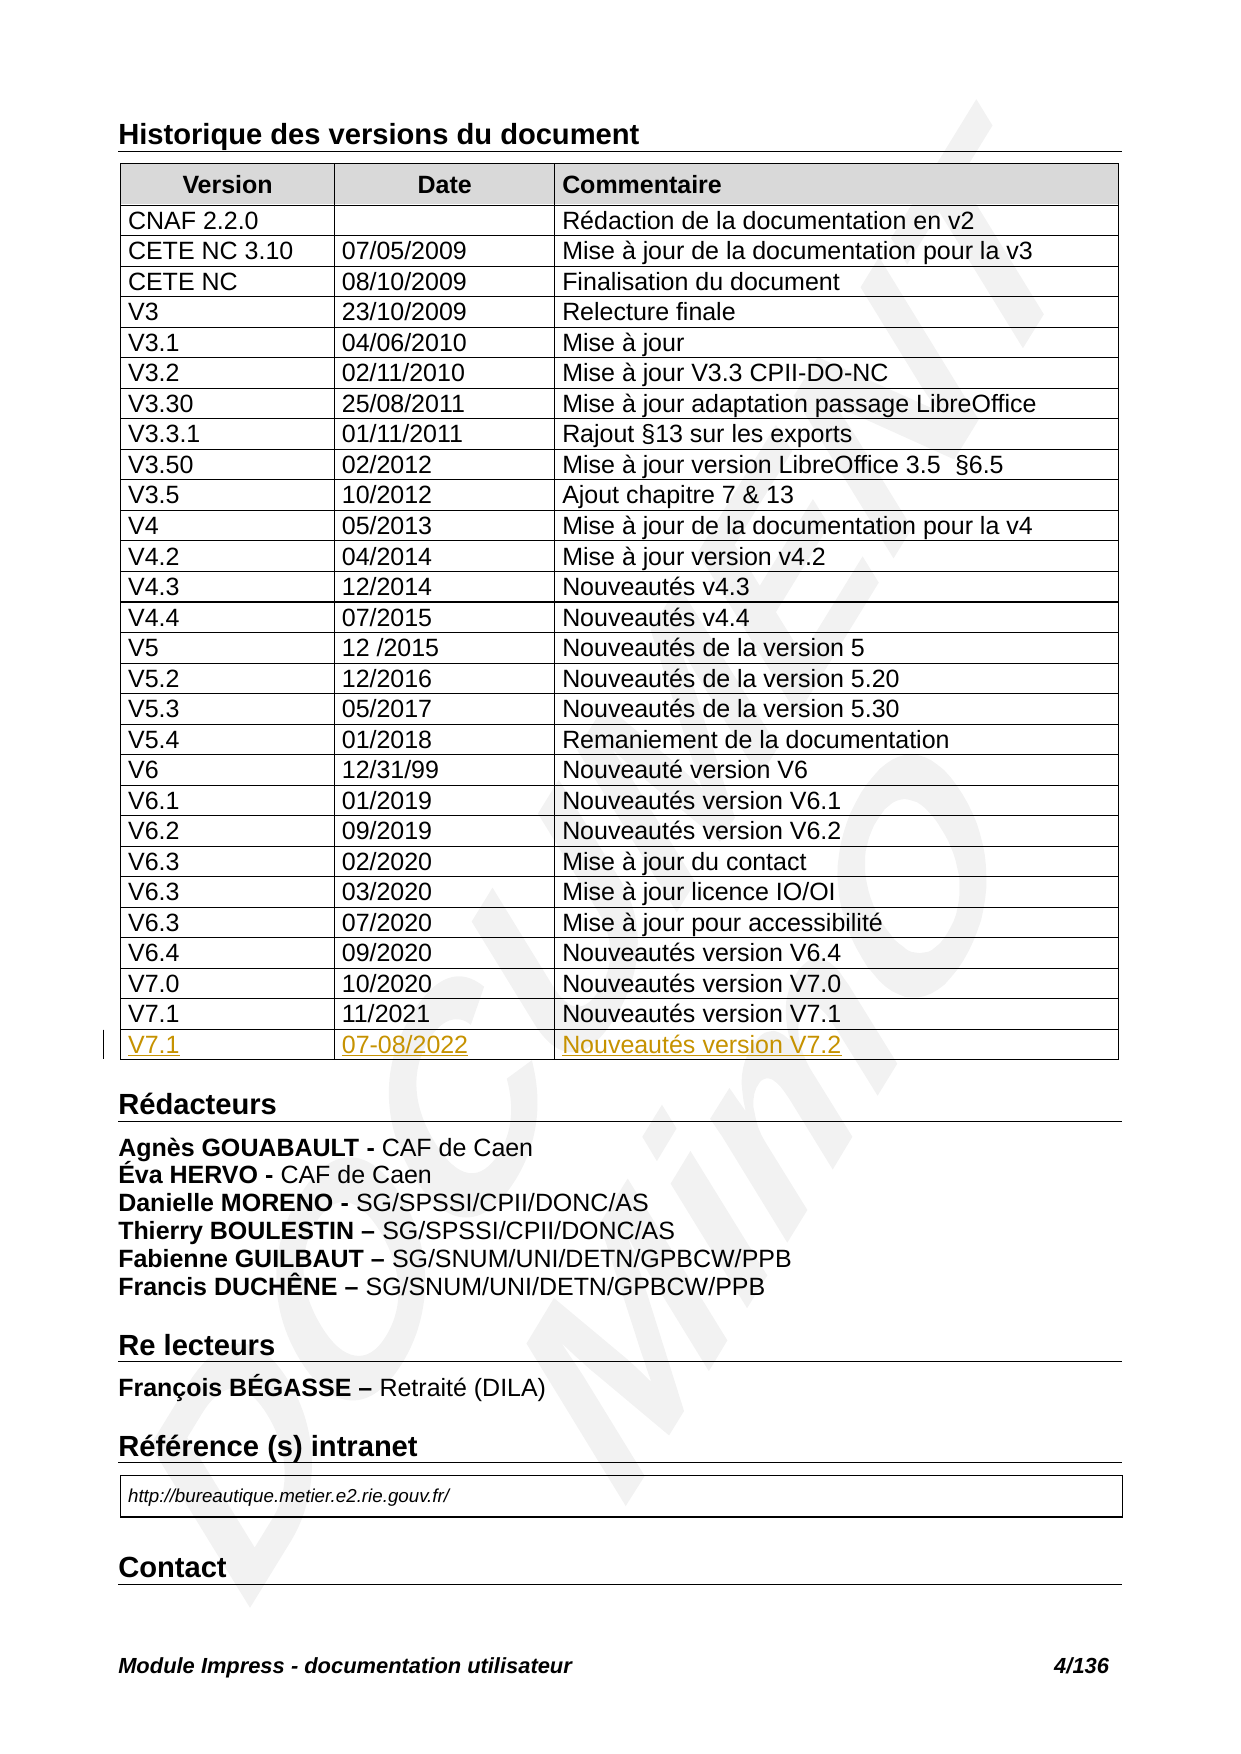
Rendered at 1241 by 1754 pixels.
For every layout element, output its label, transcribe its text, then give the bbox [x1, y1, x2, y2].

table_header http://bureautique.metier.e2.rie.gouv.fr/ [121, 1476, 1122, 1516]
table_cell CNAF 2.2.0 [121, 206, 334, 235]
table_header Date [335, 164, 554, 204]
table_header Version [121, 164, 334, 204]
text Danielle MORENO - SG/SPSSI/CPII/DONC/AS [118, 1189, 1122, 1217]
table_cell Finalisation du document [555, 267, 1118, 296]
table_cell 01/2018 [335, 725, 554, 754]
table_cell 25/08/2011 [335, 389, 554, 418]
table_cell V4.4 [121, 603, 334, 632]
table_cell 12/2014 [335, 572, 554, 601]
table_cell Nouveautés v4.4 [555, 603, 1118, 632]
table_cell Nouveautés de la version 5 [555, 633, 1118, 662]
table_cell 10/2020 [335, 969, 554, 998]
table_cell Relecture finale [555, 297, 1118, 327]
table_cell V7.1 [121, 1030, 334, 1059]
text Contact [118, 1551, 1122, 1584]
table_cell 07/2020 [335, 908, 554, 937]
table_cell CETE NC [121, 267, 334, 296]
table_cell V3.3.1 [121, 419, 334, 449]
table_cell V3.5 [121, 480, 334, 510]
table_cell Mise à jour adaptation passage LibreOffice [555, 389, 1118, 418]
table_cell 09/2019 [335, 816, 554, 846]
table_cell Nouveautés version V7.2 [555, 1030, 1118, 1059]
table_cell Mise à jour [555, 328, 1118, 357]
table_cell Nouveautés version V7.0 [555, 969, 1118, 998]
table_cell Nouveautés version V7.1 [555, 999, 1118, 1029]
table_cell V5.4 [121, 725, 334, 754]
table_cell V3.30 [121, 389, 334, 418]
table_cell Mise à jour de la documentation pour la v4 [555, 511, 1118, 540]
table_cell V4 [121, 511, 334, 540]
table_cell 11/2021 [335, 999, 554, 1029]
table_cell V5.2 [121, 664, 334, 693]
table_cell V6.3 [121, 877, 334, 907]
table_cell V6.3 [121, 908, 334, 937]
table_cell V7.0 [121, 969, 334, 998]
table_cell V3 [121, 297, 334, 327]
table_cell 04/06/2010 [335, 328, 554, 357]
table_cell 01/2019 [335, 786, 554, 815]
table_cell Remaniement de la documentation [555, 725, 1118, 754]
table_cell Nouveautés de la version 5.30 [555, 694, 1118, 723]
table_cell Mise à jour version LibreOffice 3.5 §6.5 [555, 450, 1118, 479]
text François BÉGASSE – Retraité (DILA) [118, 1374, 1122, 1402]
table_cell V3.2 [121, 358, 334, 388]
table_cell 07-08/2022 [335, 1030, 554, 1059]
table_cell CETE NC 3.10 [121, 236, 334, 266]
table_cell Nouveautés v4.3 [555, 572, 1118, 601]
table_cell V6 [121, 755, 334, 784]
text Fabienne GUILBAUT – SG/SNUM/UNI/DETN/GPBCW/PPB [118, 1245, 1122, 1273]
table_cell V6.3 [121, 847, 334, 876]
table_cell 10/2012 [335, 480, 554, 510]
table_cell 01/11/2011 [335, 419, 554, 449]
table_cell V6.4 [121, 938, 334, 968]
table_cell 31/12/99 [335, 755, 554, 784]
table_cell Nouveautés de la version 5.20 [555, 664, 1118, 693]
text Référence (s) intranet [118, 1430, 1122, 1462]
table_cell 07/05/2009 [335, 236, 554, 266]
table_cell V3.50 [121, 450, 334, 479]
table_cell 03/2020 [335, 877, 554, 907]
table_cell 08/10/2009 [335, 267, 554, 296]
table_cell 02/11/2010 [335, 358, 554, 388]
table_cell 04/2014 [335, 541, 554, 571]
table_cell [335, 206, 554, 235]
table_cell Nouveauté version V6 [555, 755, 1118, 784]
text Éva HERVO - CAF de Caen [118, 1161, 1122, 1189]
text Thierry BOULESTIN – SG/SPSSI/CPII/DONC/AS [118, 1217, 1122, 1245]
text Agnès GOUABAULT - CAF de Caen [118, 1133, 1122, 1161]
table_cell Rajout §13 sur les exports [555, 419, 1118, 449]
table_cell Nouveautés version V6.2 [555, 816, 1118, 846]
table_cell 09/2020 [335, 938, 554, 968]
table_cell V3.1 [121, 328, 334, 357]
table_cell Mise à jour du contact [555, 847, 1118, 876]
table_cell Mise à jour licence IO/OI [555, 877, 1118, 907]
table_cell 05/2017 [335, 694, 554, 723]
table_cell Mise à jour V3.3 CPII-DO-NC [555, 358, 1118, 388]
table_cell Rédaction de la documentation en v2 [555, 206, 1118, 235]
table_cell V5 [121, 633, 334, 662]
table_header Commentaire [555, 164, 1118, 204]
text Re lecteurs [118, 1329, 1122, 1361]
table_cell V7.1 [121, 999, 334, 1029]
table_cell Nouveautés version V6.4 [555, 938, 1118, 968]
text Francis DUCHÊNE – SG/SNUM/UNI/DETN/GPBCW/PPB [118, 1273, 1122, 1301]
table_cell 23/10/2009 [335, 297, 554, 327]
table_cell 05/2013 [335, 511, 554, 540]
table_cell Mise à jour de la documentation pour la v3 [555, 236, 1118, 266]
table_cell Nouveautés version V6.1 [555, 786, 1118, 815]
table_cell 02/2012 [335, 450, 554, 479]
table_cell 12/2016 [335, 664, 554, 693]
table_cell Mise à jour version v4.2 [555, 541, 1118, 571]
table_cell Mise à jour pour accessibilité [555, 908, 1118, 937]
table_cell V4.2 [121, 541, 334, 571]
text Historique des versions du document [118, 118, 1122, 151]
table_cell Ajout chapitre 7 & 13 [555, 480, 1118, 510]
table_cell 07/2015 [335, 603, 554, 632]
table_cell V4.3 [121, 572, 334, 601]
text Rédacteurs [118, 1088, 1122, 1121]
table_cell V6.1 [121, 786, 334, 815]
table_cell 02/2020 [335, 847, 554, 876]
table_cell 12 /2015 [335, 633, 554, 662]
table_cell V6.2 [121, 816, 334, 846]
table_cell V5.3 [121, 694, 334, 723]
